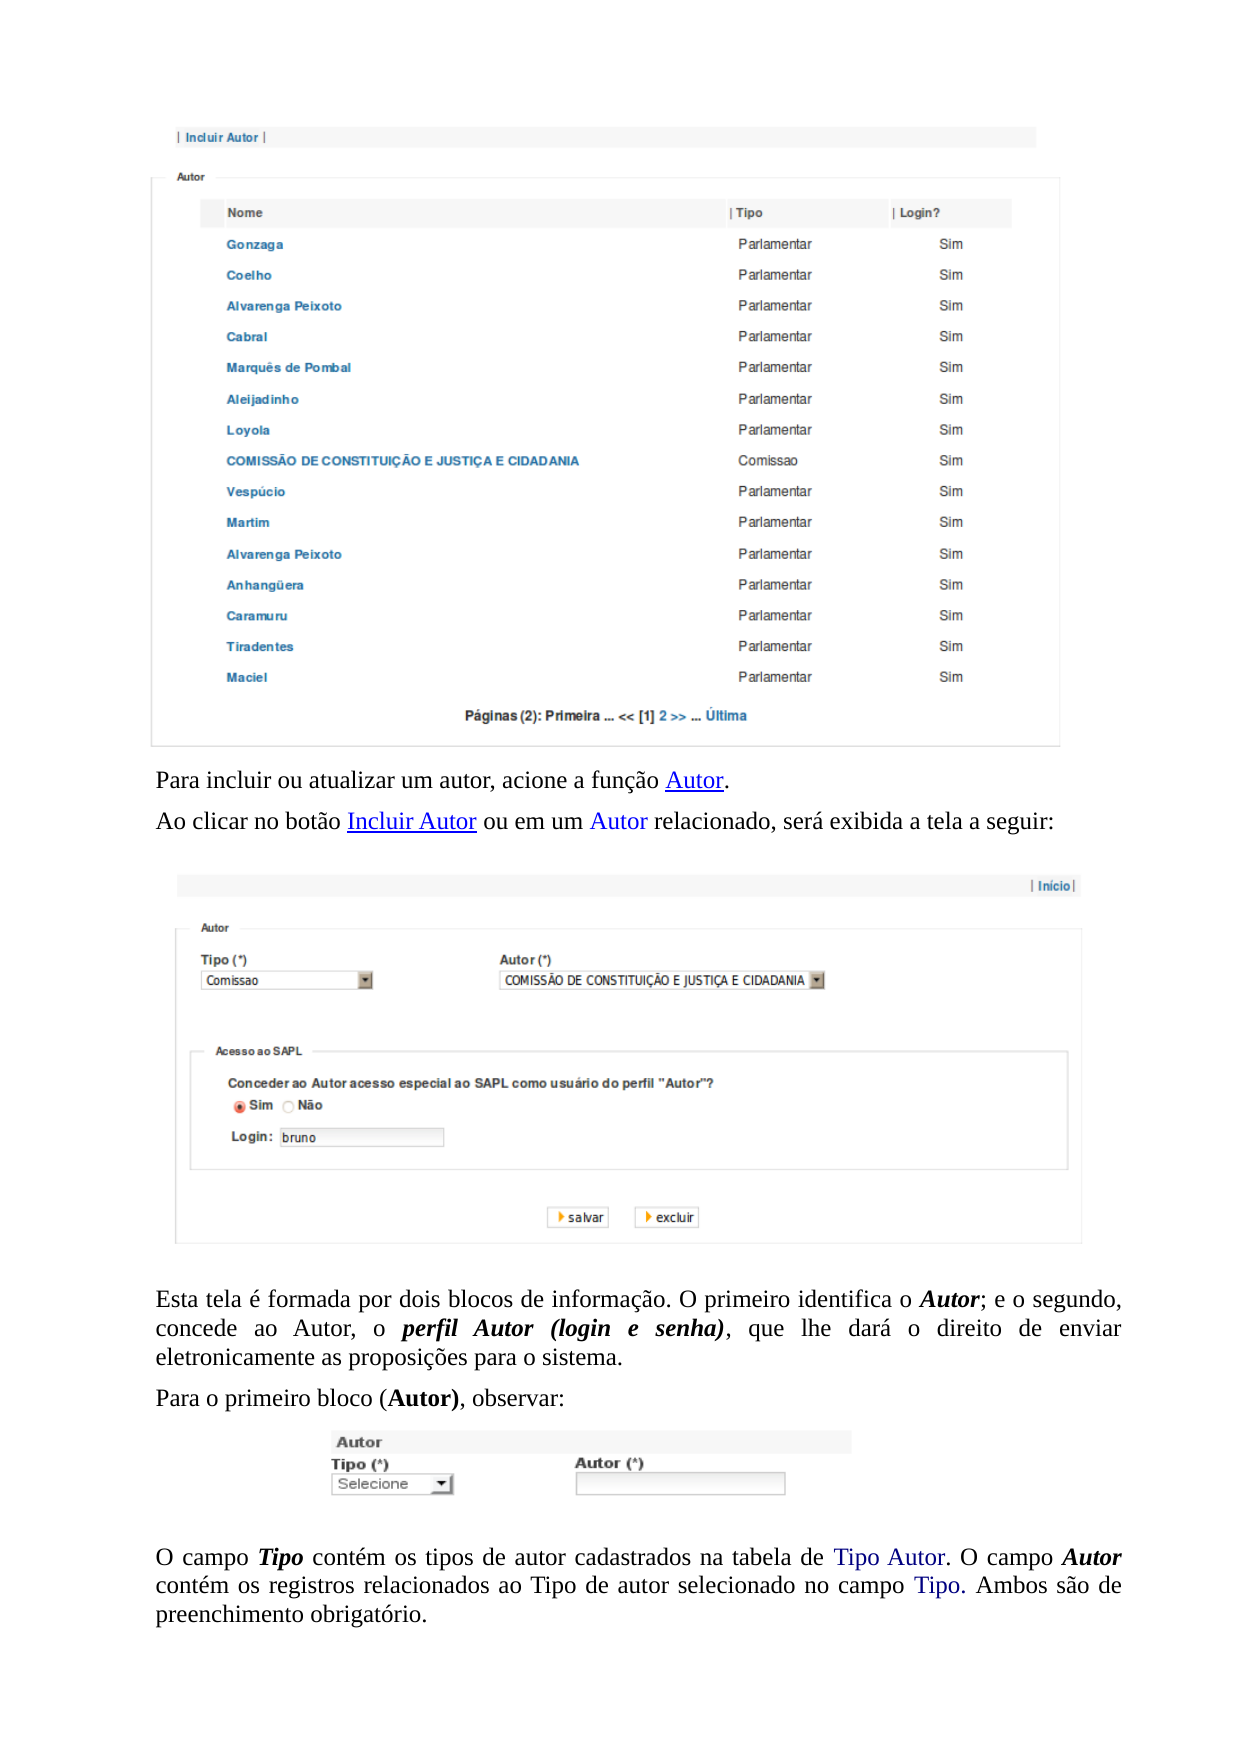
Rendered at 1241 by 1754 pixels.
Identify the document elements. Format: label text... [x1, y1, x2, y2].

picture [166, 869, 1089, 1250]
picture [144, 126, 1066, 748]
text Ao clicar no botão Incluir Autor ou em um Autor relacionado, será exibida a tela a seguir: [155, 806, 1122, 835]
text O campo Tipo contém os tipos de autor cadastrados na tabela de Tipo Autor. O campo Autor contém os registros relacionados ao Tipo de autor selecionado no campo Tipo. Ambos são de preenchimento obrigatório. [155, 1542, 1122, 1628]
text Para o primeiro bloco (Autor), observar: [155, 1383, 1122, 1412]
picture [321, 1428, 852, 1511]
text Esta tela é formada por dois blocos de informação. O primeiro identifica o Autor; e o segundo, concede ao Autor, o perfil Autor (login e senha), que lhe dará o direito de enviar eletronicamente as proposições para o sistema. [155, 1284, 1122, 1371]
text Para incluir ou atualizar um autor, acione a função Autor. [155, 765, 1122, 794]
